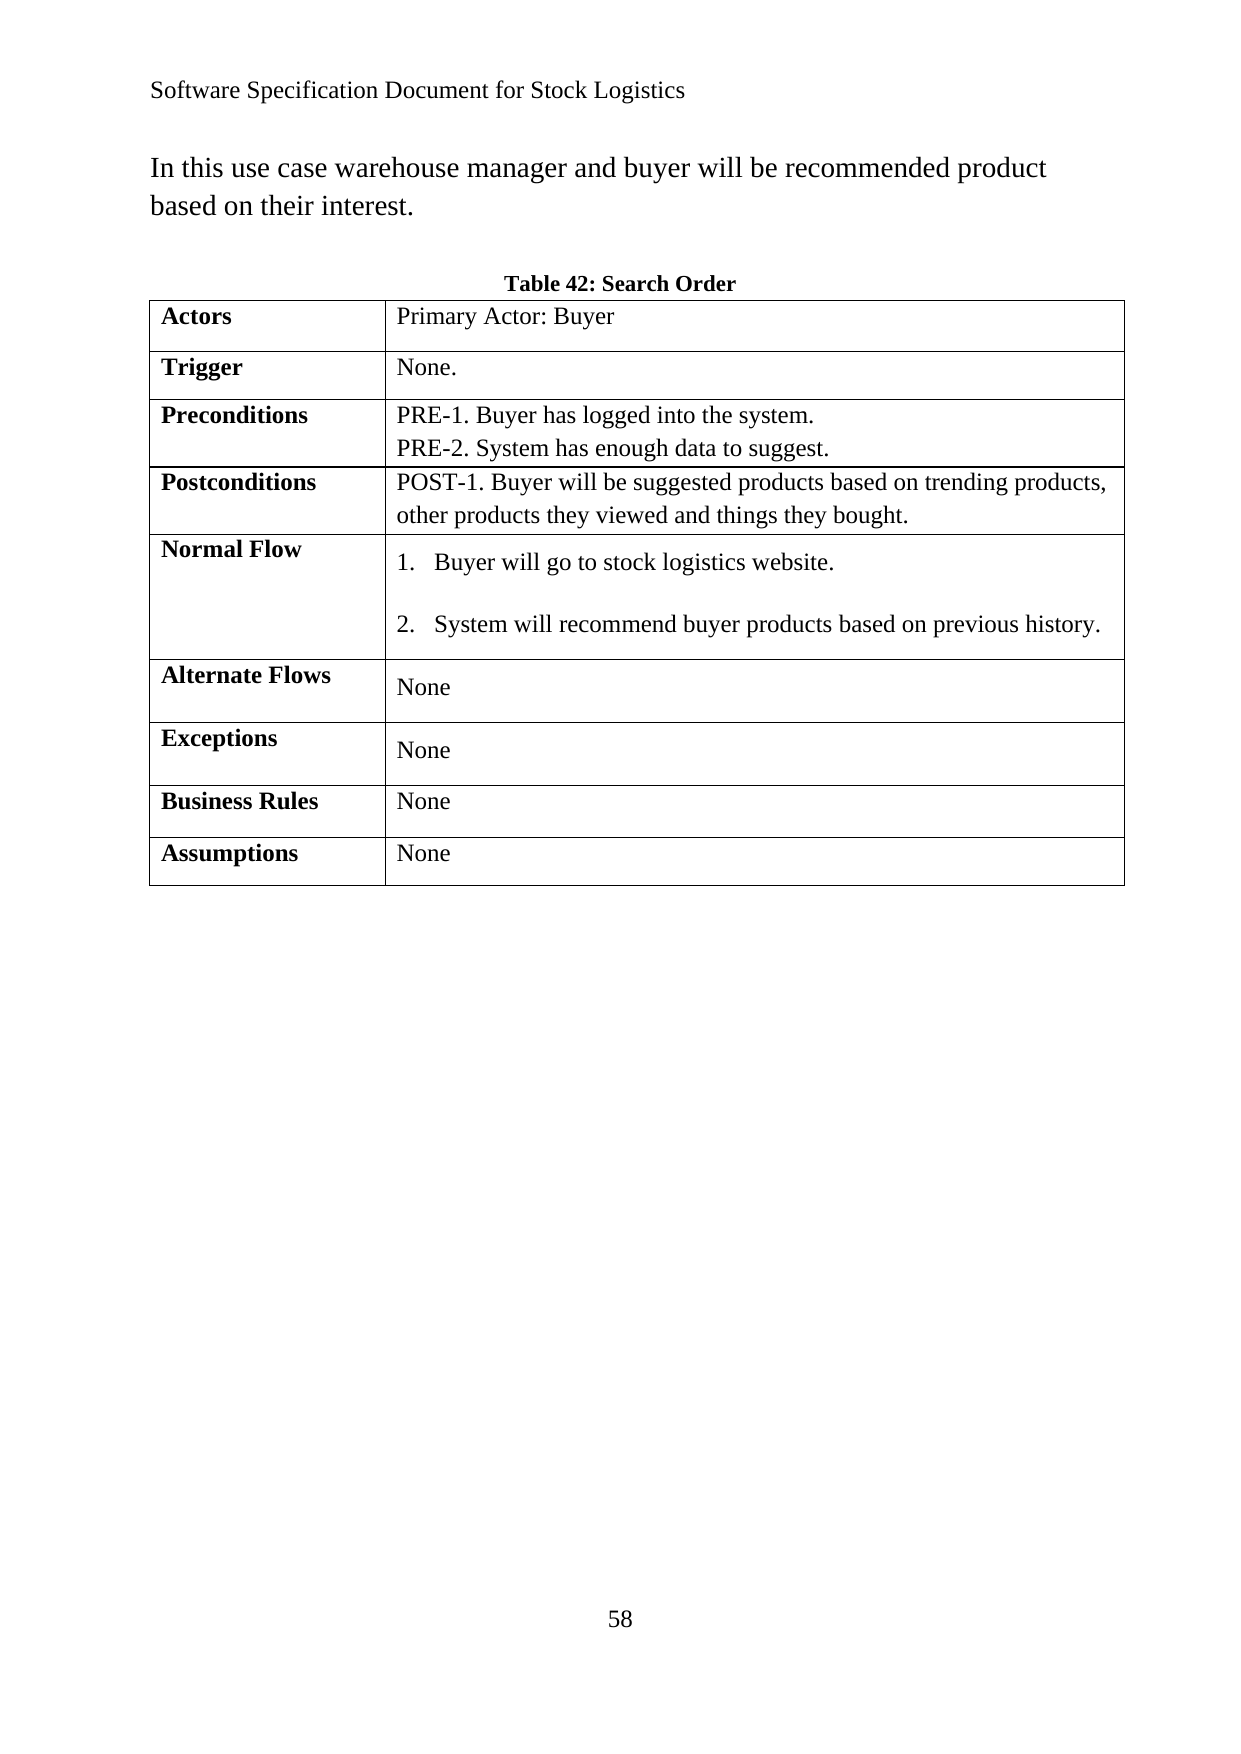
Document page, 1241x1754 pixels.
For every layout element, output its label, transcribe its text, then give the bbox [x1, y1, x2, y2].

table_header Primary Actor: Buyer [386, 301, 1124, 351]
table_cell Postconditions [150, 468, 385, 533]
table_cell Trigger [150, 352, 385, 399]
table_cell Preconditions [150, 400, 385, 466]
table_cell Buyer will go to stock logistics website. System will recommend buyer products based on previous history. [386, 535, 1124, 659]
table_cell None. [386, 352, 1124, 399]
table_header Actors [150, 301, 385, 351]
table_cell None [386, 838, 1124, 884]
table_cell PRE-1. Buyer has logged into the system. PRE-2. System has enough data to suggest. [386, 400, 1124, 466]
table_cell Alternate Flows [150, 660, 385, 722]
table_cell None [386, 723, 1124, 785]
table_cell None [386, 786, 1124, 837]
table_cell Business Rules [150, 786, 385, 837]
text Table 42: Search Order [150, 270, 1090, 296]
table_cell Assumptions [150, 838, 385, 884]
table_cell POST-1. Buyer will be suggested products based on trending products, other products they viewed and things they bought. [386, 468, 1124, 533]
table_cell Normal Flow [150, 535, 385, 659]
text In this use case warehouse manager and buyer will be recommended product based on their interest. [150, 150, 1090, 222]
table_cell None [386, 660, 1124, 722]
table_cell Exceptions [150, 723, 385, 785]
